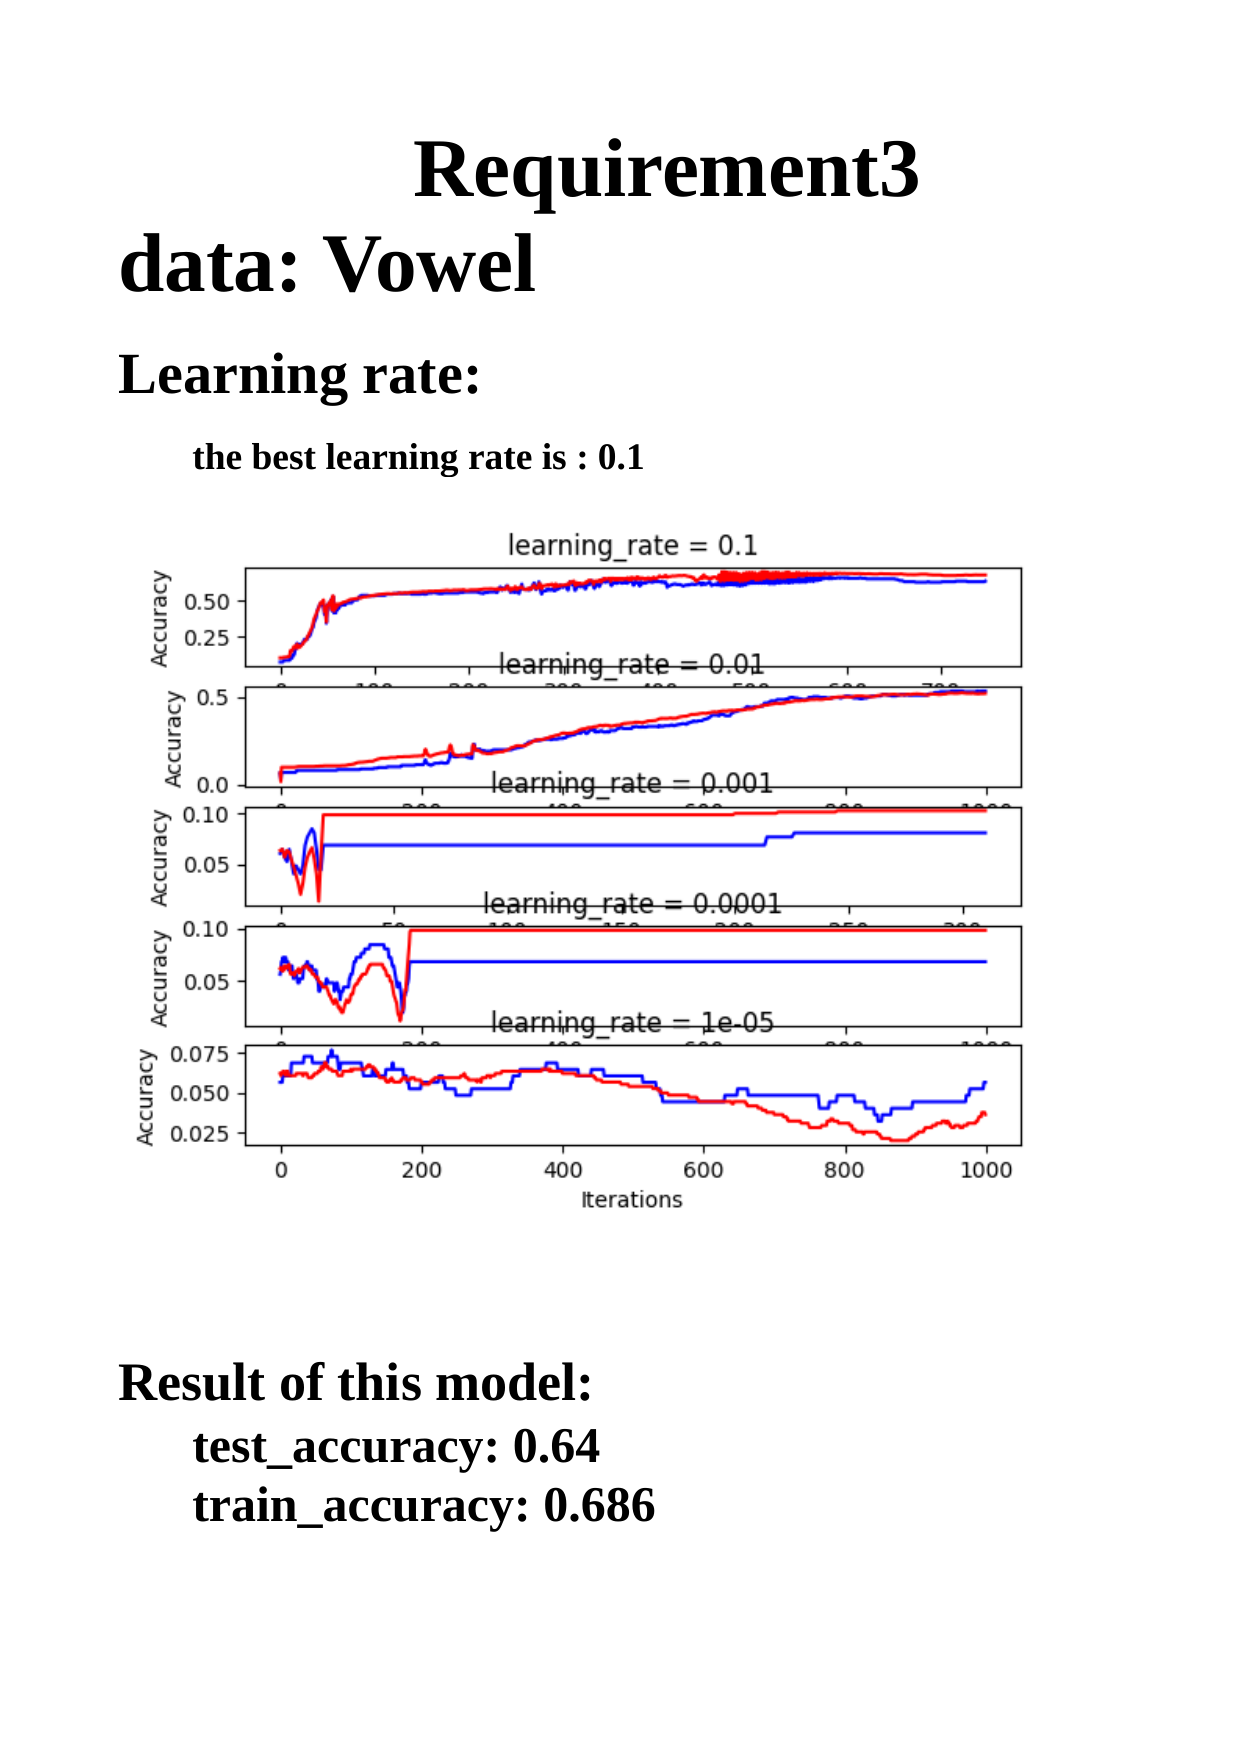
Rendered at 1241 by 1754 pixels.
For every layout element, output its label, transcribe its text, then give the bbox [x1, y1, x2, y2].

text test_accuracy: 0.64 [118, 1412, 1122, 1475]
text the best learning rate is : 0.1 [118, 434, 1122, 477]
picture [120, 477, 1121, 1228]
text Result of this model: [118, 1350, 1122, 1412]
text Requirement3 [118, 118, 1122, 214]
text train_accuracy: 0.686 [118, 1475, 1122, 1532]
text Learning rate: [118, 338, 1122, 406]
text data: Vowel [118, 214, 1122, 310]
